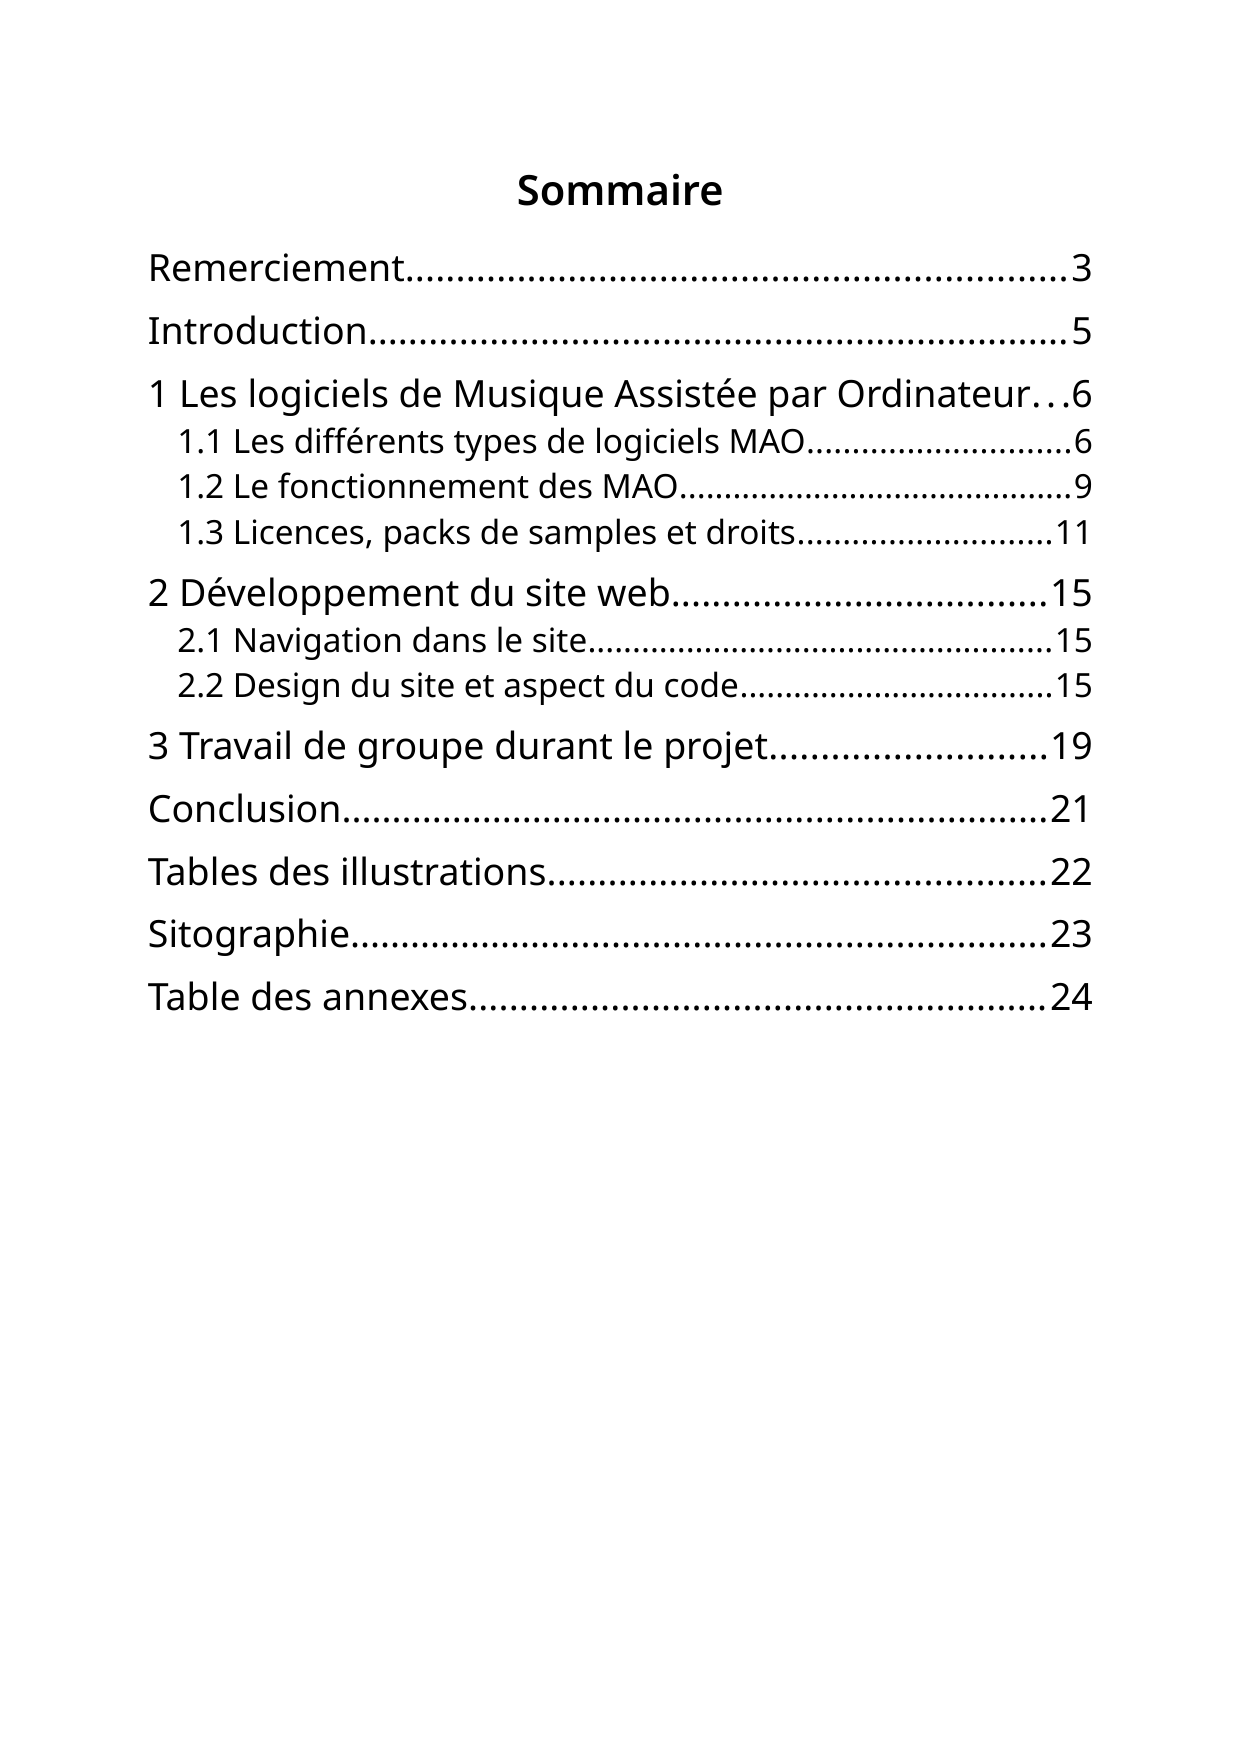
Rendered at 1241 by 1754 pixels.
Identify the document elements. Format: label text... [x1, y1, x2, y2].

text 2.2 Design du site et aspect du code 15 [177, 662, 1093, 708]
text 1.3 Licences, packs de samples et droits 11 [177, 509, 1093, 554]
text Sitographie 23 [148, 907, 1093, 958]
text Tables des illustrations 22 [148, 845, 1093, 896]
text Conclusion 21 [148, 782, 1093, 833]
text Remerciement 3 [148, 241, 1093, 292]
text Table des annexes 24 [148, 970, 1093, 1021]
subtitle Sommaire [148, 161, 1093, 217]
text 1.2 Le fonctionnement des MAO 9 [177, 463, 1093, 509]
text 3 Travail de groupe durant le projet 19 [148, 719, 1093, 770]
text Introduction 5 [148, 304, 1093, 355]
text 2 Développement du site web 15 [148, 566, 1093, 617]
text 2.1 Navigation dans le site 15 [177, 617, 1093, 662]
text 1 Les logiciels de Musique Assistée par Ordinateur 6 [148, 367, 1093, 418]
text 1.1 Les différents types de logiciels MAO 6 [177, 418, 1093, 463]
